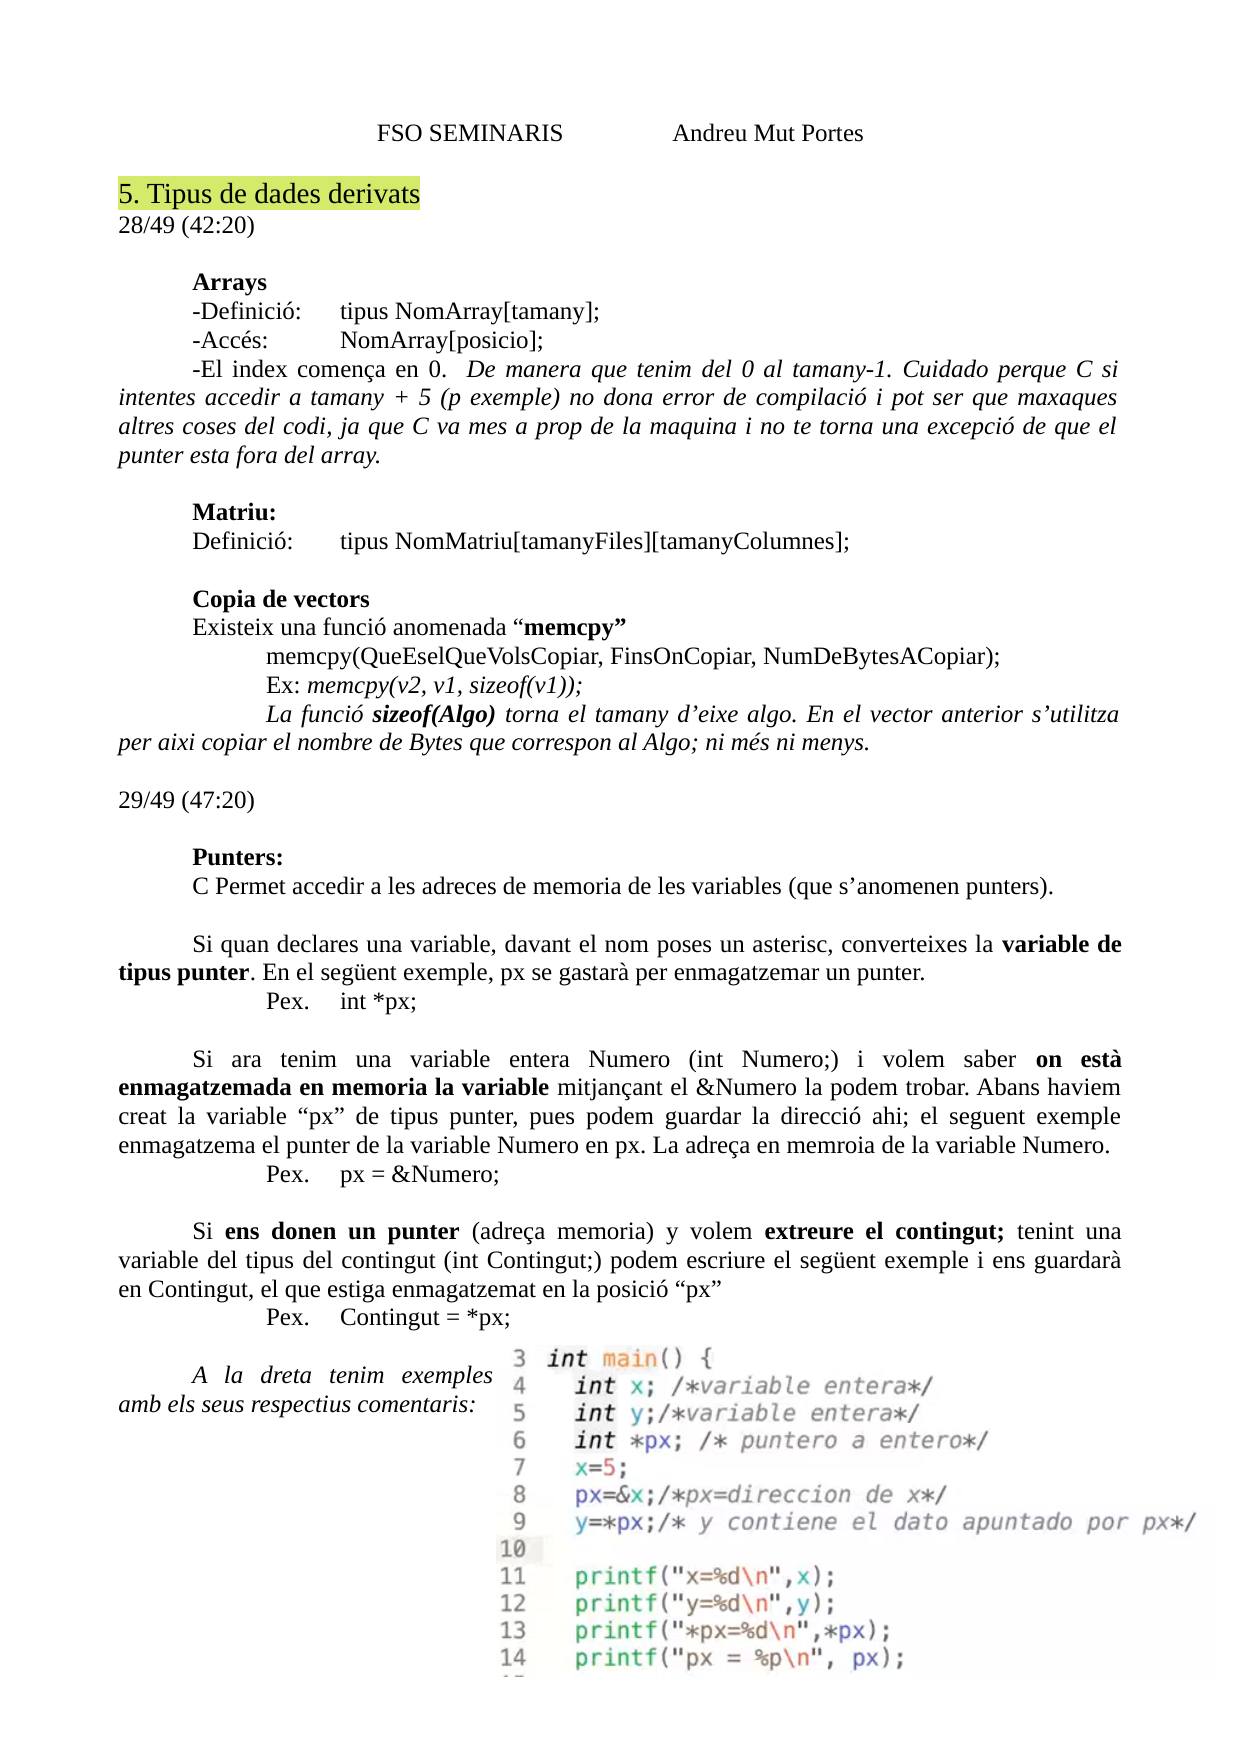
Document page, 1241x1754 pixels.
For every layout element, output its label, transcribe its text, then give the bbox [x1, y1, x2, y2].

text Pex. int *px; [118, 986, 1122, 1015]
text Punters: [118, 842, 1122, 871]
text -El index comença en 0. De manera que tenim del 0 al tamany-1. Cuidado perque C si intentes accedir a tamany + 5 (p exemple) no dona error de compilació i pot ser que maxaques altres coses del codi, ja que C va mes a prop de la maquina i no te torna una excepció de que el punter esta fora del array. [118, 354, 1122, 469]
text Si ara tenim una variable entera Numero (int Numero;) i volem saber on està enmagatzemada en memoria la variable mitjançant el &Numero la podem trobar. Abans haviem creat la variable “px” de tipus punter, pues podem guardar la direcció ahi; el seguent exemple enmagatzema el punter de la variable Numero en px. La adreça en memroia de la variable Numero. [118, 1044, 1122, 1159]
text memcpy(QueEselQueVolsCopiar, FinsOnCopiar, NumDeBytesACopiar); [118, 641, 1122, 670]
text -Accés: NomArray[posicio]; [118, 325, 1122, 354]
text C Permet accedir a les adreces de memoria de les variables (que s’anomenen punters). [118, 871, 1122, 900]
text Matriu: [118, 497, 1122, 526]
text Si ens donen un punter (adreça memoria) y volem extreure el contingut; tenint una variable del tipus del contingut (int Contingut;) podem escriure el següent exemple i ens guardarà en Contingut, el que estiga enmagatzemat en la posició “px” [118, 1216, 1122, 1302]
text 28/49 (42:20) [118, 210, 1122, 239]
text Arrays [118, 267, 1122, 296]
text 29/49 (47:20) [118, 785, 1122, 814]
picture [495, 1345, 1214, 1677]
text Si quan declares una variable, davant el nom poses un asterisc, converteixes la variable de tipus punter. En el següent exemple, px se gastarà per enmagatzemar un punter. [118, 929, 1122, 986]
text 5. Tipus de dades derivats [118, 176, 1122, 210]
text -Definició: tipus NomArray[tamany]; [118, 296, 1122, 325]
text Pex. px = &Numero; [118, 1159, 1122, 1187]
text Existeix una funció anomenada “memcpy” [118, 612, 1122, 641]
text Copia de vectors [118, 584, 1122, 612]
text Pex. Contingut = *px; [118, 1302, 1122, 1331]
text La funció sizeof(Algo) torna el tamany d’eixe algo. En el vector anterior s’utilitza per aixi copiar el nombre de Bytes que correspon al Algo; ni més ni menys. [118, 699, 1122, 756]
text Ex: memcpy(v2, v1, sizeof(v1)); [118, 670, 1122, 699]
text Definició: tipus NomMatriu[tamanyFiles][tamanyColumnes]; [118, 526, 1122, 555]
text A la dreta tenim exemples amb els seus respectius comentaris: [118, 1360, 495, 1417]
